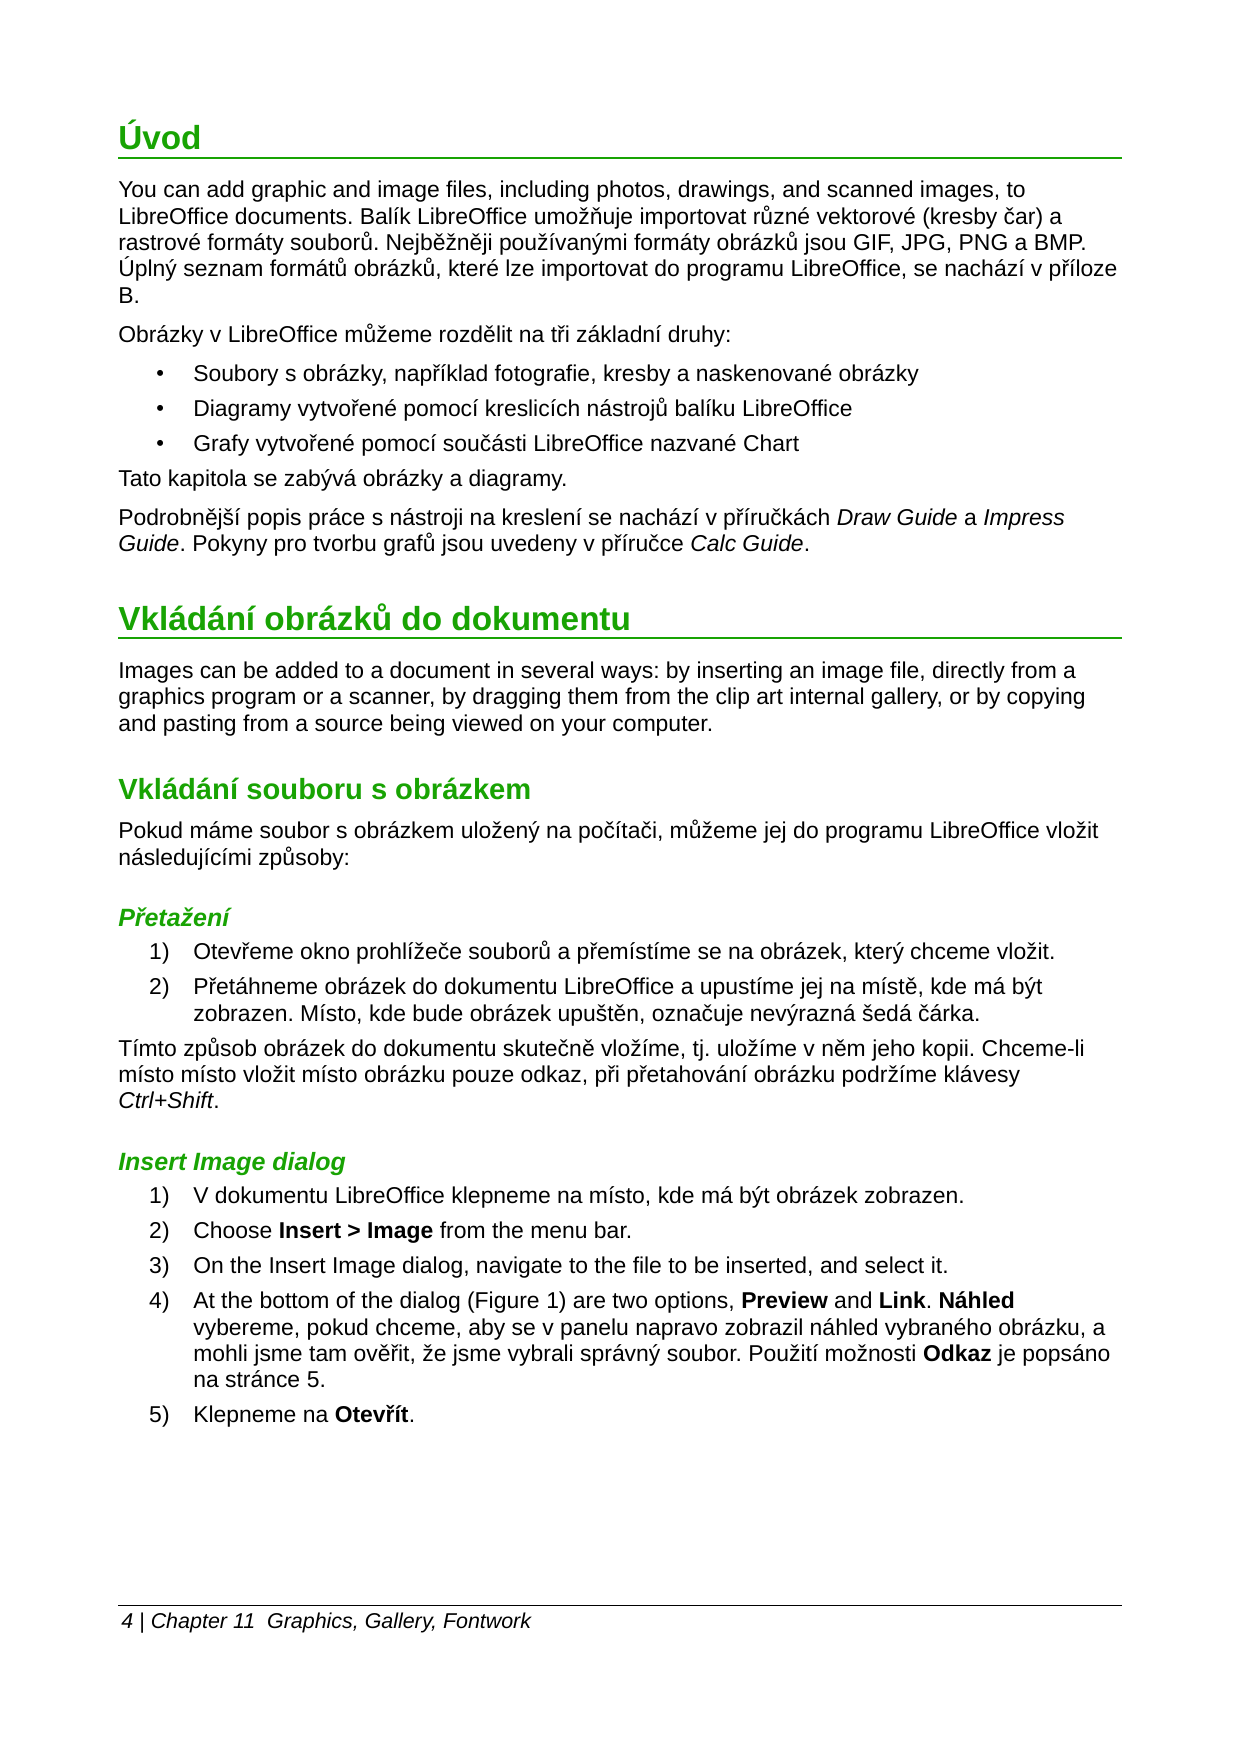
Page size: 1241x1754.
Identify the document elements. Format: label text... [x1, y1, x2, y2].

list Diagramy vytvořené pomocí kreslicích nástrojů balíku LibreOffice [156, 395, 1122, 421]
text Podrobnější popis práce s nástroji na kreslení se nachází v příručkách Draw Guide a Impress Guide. Pokyny pro tvorbu grafů jsou uvedeny v příručce Calc Guide. [118, 504, 1122, 557]
list Klepneme na Otevřít. [169, 1401, 1122, 1428]
list Soubory s obrázky, například fotografie, kresby a naskenované obrázky [156, 359, 1122, 386]
subtitle Insert Image dialog [118, 1147, 1122, 1176]
list Otevřeme okno prohlížeče souborů a přemístíme se na obrázek, který chceme vložit. [169, 938, 1122, 964]
list Přetáhneme obrázek do dokumentu LibreOffice a upustíme jej na místě, kde má být zobrazen. Místo, kde bude obrázek upuštěn, označuje nevýrazná šedá čárka. [169, 973, 1122, 1026]
list On the Insert Image dialog, navigate to the file to be inserted, and select it. [169, 1252, 1122, 1278]
text Pokud máme soubor s obrázkem uložený na počítači, můžeme jej do programu LibreOffice vložit následujícími způsoby: [118, 817, 1122, 870]
subtitle Vkládání souboru s obrázkem [118, 772, 1122, 806]
text Tato kapitola se zabývá obrázky a diagramy. [118, 465, 1122, 491]
subtitle Vkládání obrázků do dokumentu [118, 599, 1122, 637]
text You can add graphic and image files, including photos, drawings, and scanned images, to LibreOffice documents. Balík LibreOffice umožňuje importovat různé vektorové (kresby čar) a rastrové formáty souborů. Nejběžněji používanými formáty obrázků jsou GIF, JPG, PNG a BMP. Úplný seznam formátů obrázků, které lze importovat do programu LibreOffice, se nachází v příloze B. [118, 176, 1122, 308]
list V dokumentu LibreOffice klepneme na místo, kde má být obrázek zobrazen. [169, 1182, 1122, 1208]
subtitle Úvod [118, 118, 1122, 157]
list Obrázky v LibreOffice můžeme rozdělit na tři základní druhy: [118, 321, 1122, 347]
list Choose Insert > Image from the menu bar. [169, 1217, 1122, 1243]
list At the bottom of the dialog (Figure 1) are two options, Preview and Link. Náhled vybereme, pokud chceme, aby se v panelu napravo zobrazil náhled vybraného obrázku, a mohli jsme tam ověřit, že jsme vybrali správný soubor. Použití možnosti Odkaz je popsáno na stránce 5. [169, 1287, 1122, 1393]
subtitle Přetažení [118, 903, 1122, 932]
text Images can be added to a document in several ways: by inserting an image file, directly from a graphics program or a scanner, by dragging them from the clip art internal gallery, or by copying and pasting from a source being viewed on your computer. [118, 657, 1122, 736]
list Grafy vytvořené pomocí součásti LibreOffice nazvané Chart [156, 430, 1122, 456]
text Tímto způsob obrázek do dokumentu skutečně vložíme, tj. uložíme v něm jeho kopii. Chceme-li místo místo vložit místo obrázku pouze odkaz, při přetahování obrázku podržíme klávesy Ctrl+Shift. [118, 1035, 1122, 1114]
